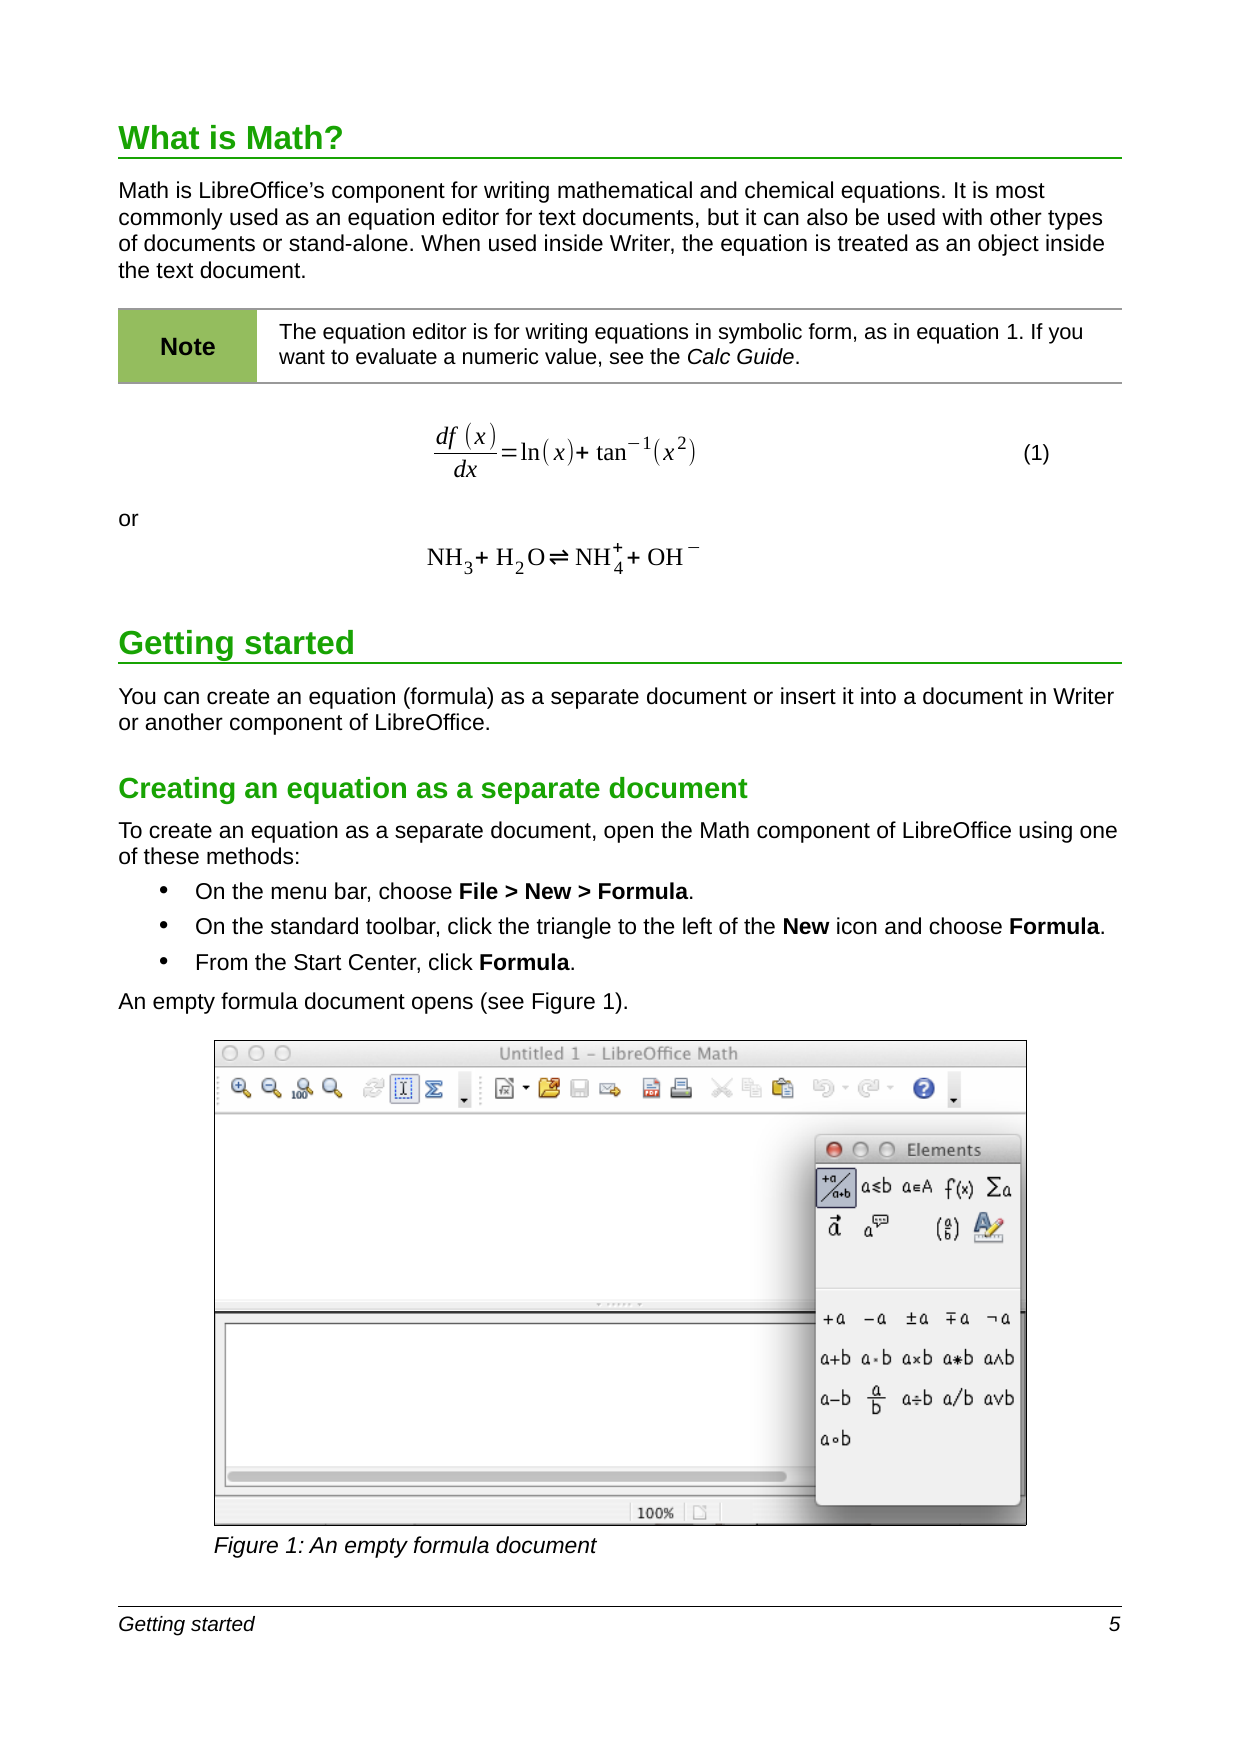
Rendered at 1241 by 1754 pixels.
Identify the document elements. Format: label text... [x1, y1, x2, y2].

list From the Start Center, click Formula. [156, 947, 1122, 976]
list On the standard toolbar, click the triangle to the left of the New icon and choose Formula. [156, 911, 1122, 941]
text You can create an equation (formula) as a separate document or insert it into a document in Writer or another component of LibreOffice. [118, 683, 1122, 735]
text Math is LibreOffice’s component for writing mathematical and chemical equations. It is most commonly used as an equation editor for text documents, but it can also be used with other types of documents or stand-alone. When used inside Writer, the equation is treated as an object inside the text document. [118, 177, 1122, 283]
subtitle What is Math? [118, 118, 1122, 157]
list To create an equation as a separate document, open the Math component of LibreOffice using one of these methods: [118, 817, 1122, 869]
text Figure 1: An empty formula document [214, 1532, 1026, 1558]
table_header [118, 421, 1011, 487]
list On the menu bar, choose File > New > Formula. [156, 876, 1122, 905]
picture [215, 1041, 1026, 1525]
table_header The equation editor is for writing equations in symbolic form, as in equation 1. If you want to evaluate a numeric value, see the Calc Guide. [258, 310, 1122, 382]
text An empty formula document opens (see Figure 1). [118, 988, 1122, 1015]
subtitle Creating an equation as a separate document [118, 771, 1122, 804]
table_header (1) [1011, 421, 1122, 487]
list or [118, 505, 1122, 531]
subtitle Getting started [118, 623, 1122, 662]
table_header Note [118, 310, 257, 382]
